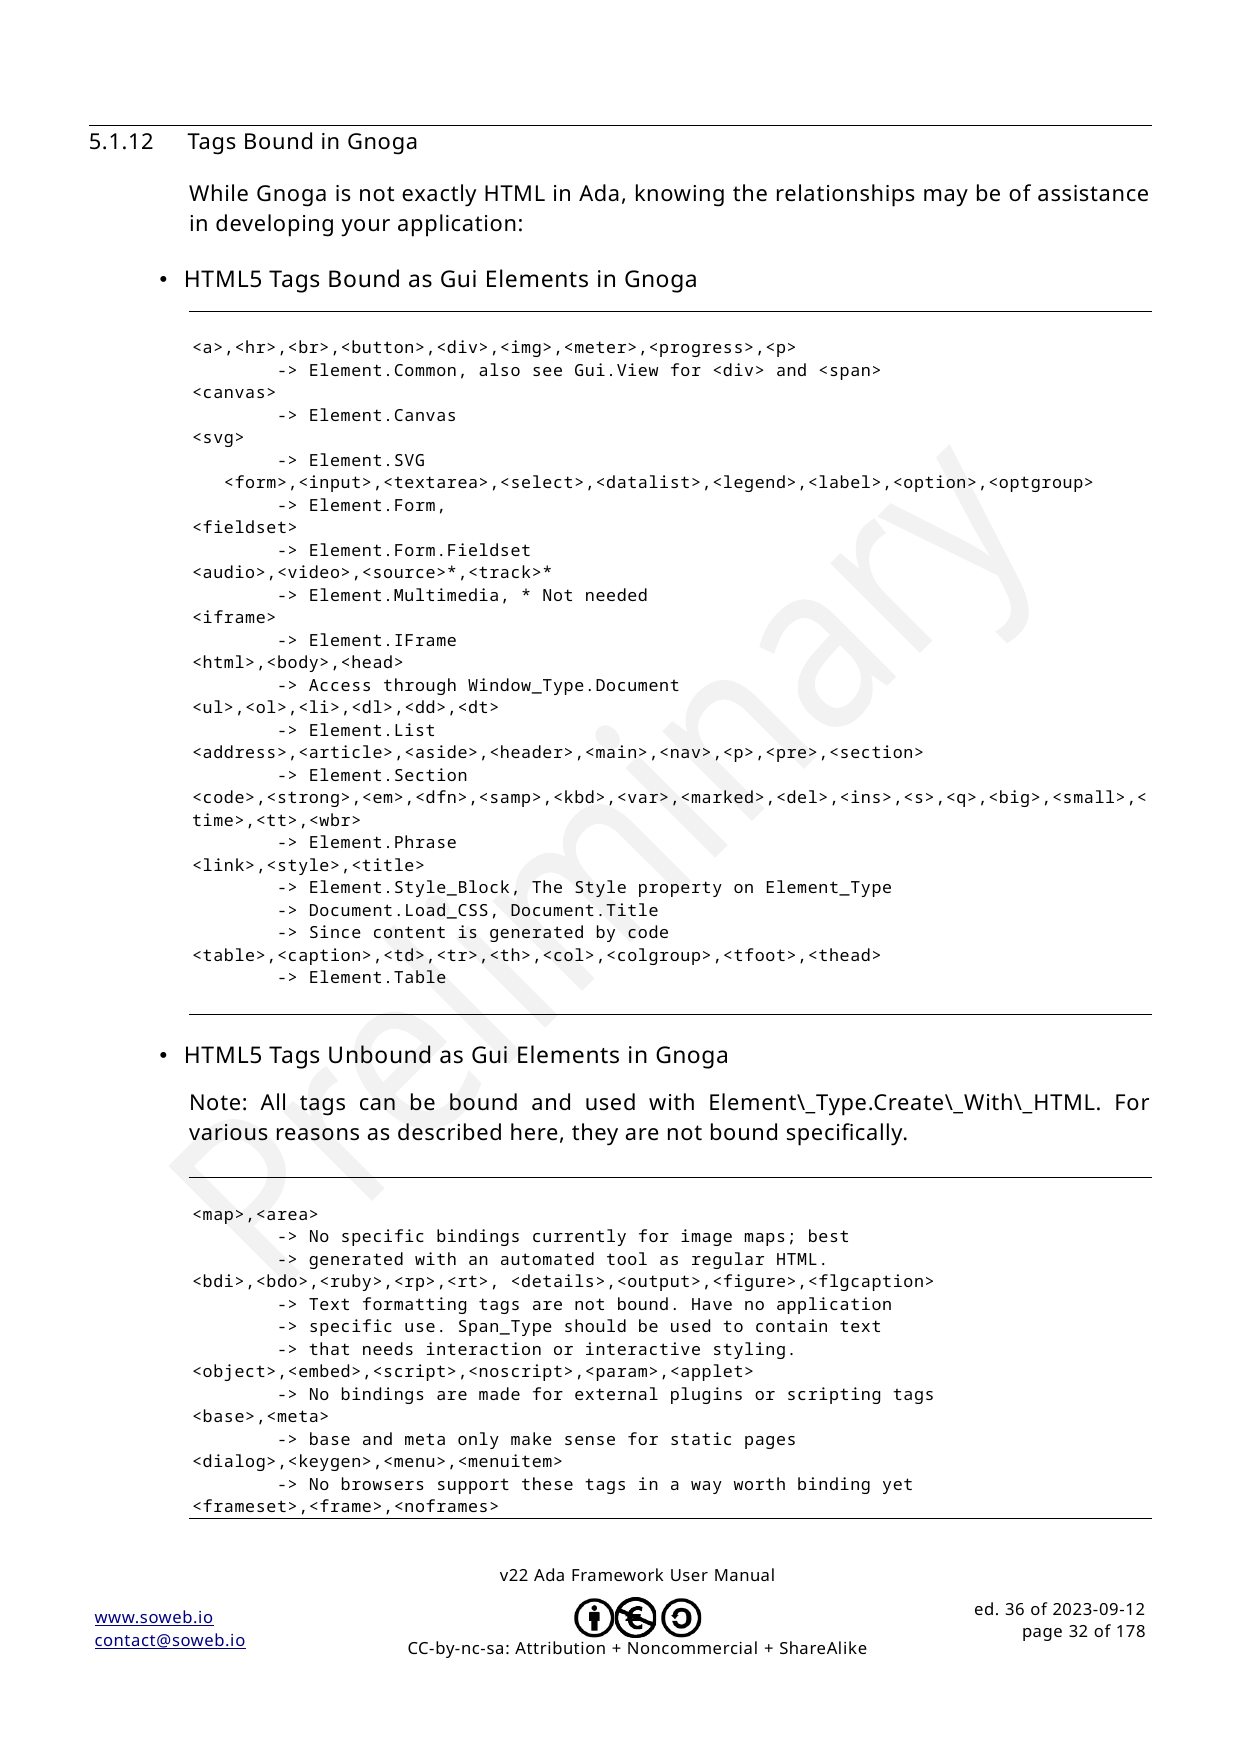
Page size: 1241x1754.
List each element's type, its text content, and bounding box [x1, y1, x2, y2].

subtitle Tags Bound in Gnoga [88, 126, 1152, 167]
list -> Element.Section [189, 761, 639, 783]
list -> Element.Style_Block, The Style property on Element_Type [528, 873, 583, 896]
list <audio>,<video>,<source>*,<track>* [189, 558, 846, 581]
list [712, 828, 1152, 851]
list <bdi>,<bdo>,<ruby>,<rp>,<rt>, <details>,<output>,<figure>,<flgcaption> [189, 1267, 1152, 1289]
list [919, 626, 1152, 648]
list [869, 648, 1152, 671]
list [870, 536, 959, 558]
list -> Document.Load_CSS, Document.Title [189, 896, 432, 918]
subtitle HTML5 Tags Unbound as Gui Elements in Gnoga [159, 1038, 356, 1069]
list <base>,<meta> [189, 1402, 1152, 1424]
list <code>,<strong>,<em>,<dfn>,<samp>,<kbd>,<var>,<marked>,<del>,<ins>,<s>,<q>,<big>,<small>,<time>,<tt>,<wbr> [189, 783, 684, 828]
list [189, 1244, 268, 1267]
list <svg> [189, 423, 1152, 446]
list [896, 603, 1010, 626]
list <map>,<area> [207, 1178, 266, 1212]
list [645, 761, 712, 783]
list [847, 626, 913, 648]
list <frameset>,<frame>,<noframes> [189, 1492, 1152, 1518]
list [699, 716, 772, 738]
list [777, 626, 829, 648]
subtitle HTML5 Tags Bound as Gui Elements in Gnoga [159, 262, 1152, 293]
list [1021, 581, 1152, 603]
list -> Element.IFrame [189, 626, 767, 648]
list -> Document.Load_CSS, Document.Title [528, 896, 605, 918]
list [663, 851, 1152, 873]
list -> Since content is generated by code [537, 918, 628, 941]
list -> Element.Canvas [189, 401, 1152, 423]
list <table>,<caption>,<td>,<tr>,<th>,<col>,<colgroup>,<tfoot>,<thead> [189, 941, 405, 963]
list <ul>,<ol>,<li>,<dl>,<dd>,<dt> [189, 693, 696, 716]
list <map>,<area> [189, 1188, 223, 1222]
list [862, 693, 1152, 716]
list -> that needs interaction or interactive styling. [189, 1334, 1152, 1357]
list <address>,<article>,<aside>,<header>,<main>,<nav>,<p>,<pre>,<section> [702, 738, 795, 761]
list [952, 446, 1152, 468]
list [872, 671, 1152, 693]
text Note: All tags can be bound and used with Element\_Type.Create\_With\_HTML. For various reasons as described here, they are not bound specifically. [189, 1087, 317, 1147]
list [1009, 558, 1152, 581]
list <canvas> [189, 378, 1152, 401]
list -> Element.Table [189, 963, 456, 1014]
list [958, 536, 988, 554]
list [640, 828, 707, 851]
list -> Element.Common, also see Gui.View for <div> and <span> [189, 356, 1152, 378]
list <a>,<hr>,<br>,<button>,<div>,<img>,<meter>,<progress>,<p> [189, 312, 1152, 356]
list [777, 716, 1152, 738]
list [702, 700, 750, 716]
list -> Element.Style_Block, The Style property on Element_Type [588, 873, 670, 896]
list -> Document.Load_CSS, Document.Title [442, 896, 508, 918]
list -> Element.Table [507, 963, 1152, 1014]
list [986, 513, 1152, 536]
list -> Element.SVG [189, 446, 946, 468]
list [576, 828, 635, 851]
list <dialog>,<keygen>,<menu>,<menuitem> [189, 1447, 1152, 1469]
list -> Element.Table [434, 963, 530, 1014]
list [577, 851, 657, 873]
list -> Since content is generated by code [632, 918, 1152, 941]
list -> Text formatting tags are not bound. Have no application [189, 1289, 1152, 1312]
list -> generated with an automated tool as regular HTML. [273, 1244, 1152, 1267]
list -> base and meta only make sense for static pages [189, 1424, 1152, 1447]
list [815, 671, 860, 693]
list <map>,<area> [259, 1178, 1152, 1222]
list -> No bindings are made for external plugins or scripting tags [189, 1379, 1152, 1402]
subtitle HTML5 Tags Unbound as Gui Elements in Gnoga [421, 1038, 1152, 1069]
list <table>,<caption>,<td>,<tr>,<th>,<col>,<colgroup>,<tfoot>,<thead> [412, 941, 479, 963]
list -> Element.Style_Block, The Style property on Element_Type [672, 873, 1152, 896]
list -> Element.Phrase [189, 828, 565, 851]
list <iframe> [189, 603, 788, 626]
list <object>,<embed>,<script>,<noscript>,<param>,<applet> [189, 1357, 1152, 1379]
list <address>,<article>,<aside>,<header>,<main>,<nav>,<p>,<pre>,<section> [799, 738, 1152, 761]
list <link>,<style>,<title> [189, 851, 564, 873]
list -> No browsers support these tags in a way worth binding yet [189, 1469, 1152, 1492]
list [754, 693, 810, 716]
list <address>,<article>,<aside>,<header>,<main>,<nav>,<p>,<pre>,<section> [189, 738, 690, 761]
list <table>,<caption>,<td>,<tr>,<th>,<col>,<colgroup>,<tfoot>,<thead> [485, 941, 553, 963]
list -> Element.Form.Fieldset [189, 536, 857, 558]
picture [573, 1597, 657, 1638]
list [912, 513, 977, 536]
list -> Document.Load_CSS, Document.Title [610, 896, 1152, 918]
list <code>,<strong>,<em>,<dfn>,<samp>,<kbd>,<var>,<marked>,<del>,<ins>,<s>,<q>,<big>,<small>,<time>,<tt>,<wbr> [667, 783, 1152, 828]
list <html>,<body>,<head> [189, 648, 817, 671]
list <form>,<input>,<textarea>,<select>,<datalist>,<legend>,<label>,<option>,<optgroup> [963, 468, 1152, 491]
list <table>,<caption>,<td>,<tr>,<th>,<col>,<colgroup>,<tfoot>,<thead> [559, 941, 1152, 963]
list [821, 603, 891, 626]
text Note: All tags can be bound and used with Element\_Type.Create\_With\_HTML. For various reasons as described here, they are not bound specifically. [323, 1087, 1152, 1147]
list [876, 581, 1009, 603]
text While Gnoga is not exactly HTML in Ada, knowing the relationships may be of assistance in developing your application: [189, 178, 1152, 238]
list [870, 558, 1000, 581]
list -> Since content is generated by code [189, 918, 531, 941]
list [1026, 603, 1152, 626]
list -> No specific bindings currently for image maps; best [255, 1222, 1152, 1244]
list [998, 536, 1152, 558]
list -> Access through Window_Type.Document [189, 671, 801, 693]
list -> Element.List [189, 716, 686, 738]
subtitle HTML5 Tags Unbound as Gui Elements in Gnoga [371, 1038, 421, 1069]
list -> Element.Form, [189, 491, 965, 513]
list [820, 648, 859, 671]
list [975, 491, 1152, 513]
list -> Element.Multimedia, * Not needed [189, 581, 868, 603]
list <fieldset> [189, 513, 915, 536]
list [790, 619, 819, 626]
list [719, 761, 1152, 783]
picture [660, 1597, 702, 1638]
list <form>,<input>,<textarea>,<select>,<datalist>,<legend>,<label>,<option>,<optgroup> [189, 468, 953, 491]
list [189, 1222, 245, 1244]
list -> Element.Style_Block, The Style property on Element_Type [189, 873, 518, 896]
list -> specific use. Span_Type should be used to contain text [189, 1312, 1152, 1334]
